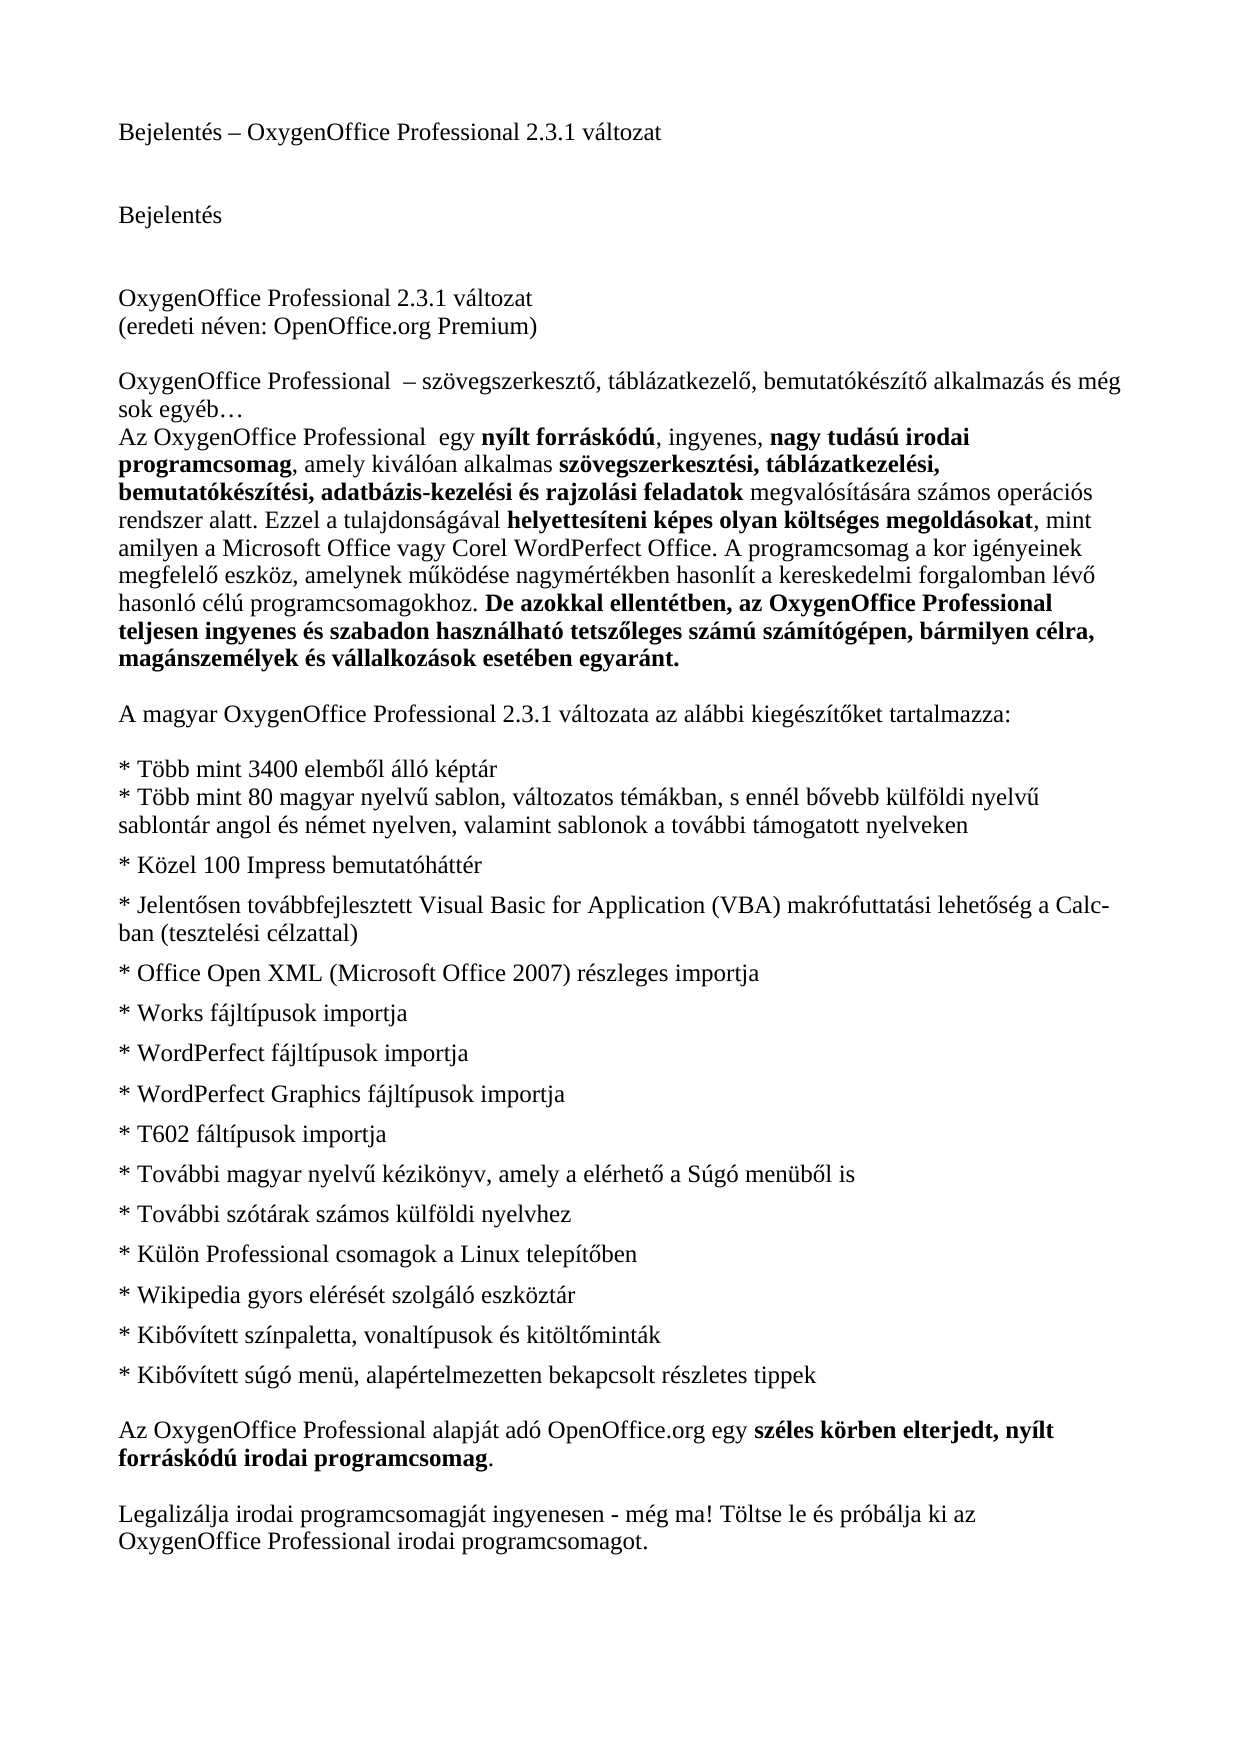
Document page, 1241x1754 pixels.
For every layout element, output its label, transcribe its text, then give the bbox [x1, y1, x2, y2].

text * Külön Professional csomagok a Linux telepítőben [118, 1241, 1122, 1268]
text * WordPerfect Graphics fájltípusok importja [118, 1080, 1122, 1107]
text * Több mint 80 magyar nyelvű sablon, változatos témákban, s ennél bővebb külföldi nyelvű sablontár angol és német nyelven, valamint sablonok a további támogatott nyelveken [118, 783, 1122, 838]
text * Több mint 3400 elemből álló képtár [118, 755, 1122, 783]
text * WordPerfect fájltípusok importja [118, 1039, 1122, 1067]
text * Jelentősen továbbfejlesztett Visual Basic for Application (VBA) makrófuttatási lehetőség a Calc-ban (tesztelési célzattal) [118, 891, 1122, 947]
text Az OxygenOffice Professional alapját adó OpenOffice.org egy széles körben elterjedt, nyílt forráskódú irodai programcsomag. [118, 1417, 1122, 1472]
text Az OxygenOffice Professional egy nyílt forráskódú, ingyenes, nagy tudású irodai programcsomag, amely kiválóan alkalmas szövegszerkesztési, táblázatkezelési, bemutatókészítési, adatbázis-kezelési és rajzolási feladatok megvalósítására számos operációs rendszer alatt. Ezzel a tulajdonságával helyettesíteni képes olyan költséges megoldásokat, mint amilyen a Microsoft Office vagy Corel WordPerfect Office. A programcsomag a kor igényeinek megfelelő eszköz, amelynek működése nagymértékben hasonlít a kereskedelmi forgalomban lévő hasonló célú programcsomagokhoz. De azokkal ellentétben, az OxygenOffice Professional teljesen ingyenes és szabadon használható tetszőleges számú számítógépen, bármilyen célra, magánszemélyek és vállalkozások esetében egyaránt. [118, 423, 1122, 672]
text A magyar OxygenOffice Professional 2.3.1 változata az alábbi kiegészítőket tartalmazza: [118, 700, 1122, 755]
text Bejelentés OxygenOffice Professional 2.3.1 változat [118, 173, 1122, 312]
text * Works fájltípusok importja [118, 999, 1122, 1027]
text * Kibővített színpaletta, vonaltípusok és kitöltőminták [118, 1321, 1122, 1349]
text Legalizálja irodai programcsomagját ingyenesen - még ma! Töltse le és próbálja ki az OxygenOffice Professional irodai programcsomagot. [118, 1500, 1122, 1555]
text * Wikipedia gyors elérését szolgáló eszköztár [118, 1281, 1122, 1308]
text Bejelentés – OxygenOffice Professional 2.3.1 változat [118, 118, 1122, 146]
text * Office Open XML (Microsoft Office 2007) részleges importja [118, 959, 1122, 987]
text * T602 fáltípusok importja [118, 1120, 1122, 1148]
text * További magyar nyelvű kézikönyv, amely a elérhető a Súgó menüből is [118, 1160, 1122, 1188]
text * Kibővített súgó menü, alapértelmezetten bekapcsolt részletes tippek [118, 1361, 1122, 1389]
text * Közel 100 Impress bemutatóháttér [118, 851, 1122, 879]
text * További szótárak számos külföldi nyelvhez [118, 1200, 1122, 1228]
text (eredeti néven: OpenOffice.org Premium) OxygenOffice Professional – szövegszerkesztő, táblázatkezelő, bemutatókészítő alkalmazás és még sok egyéb… [118, 312, 1122, 423]
